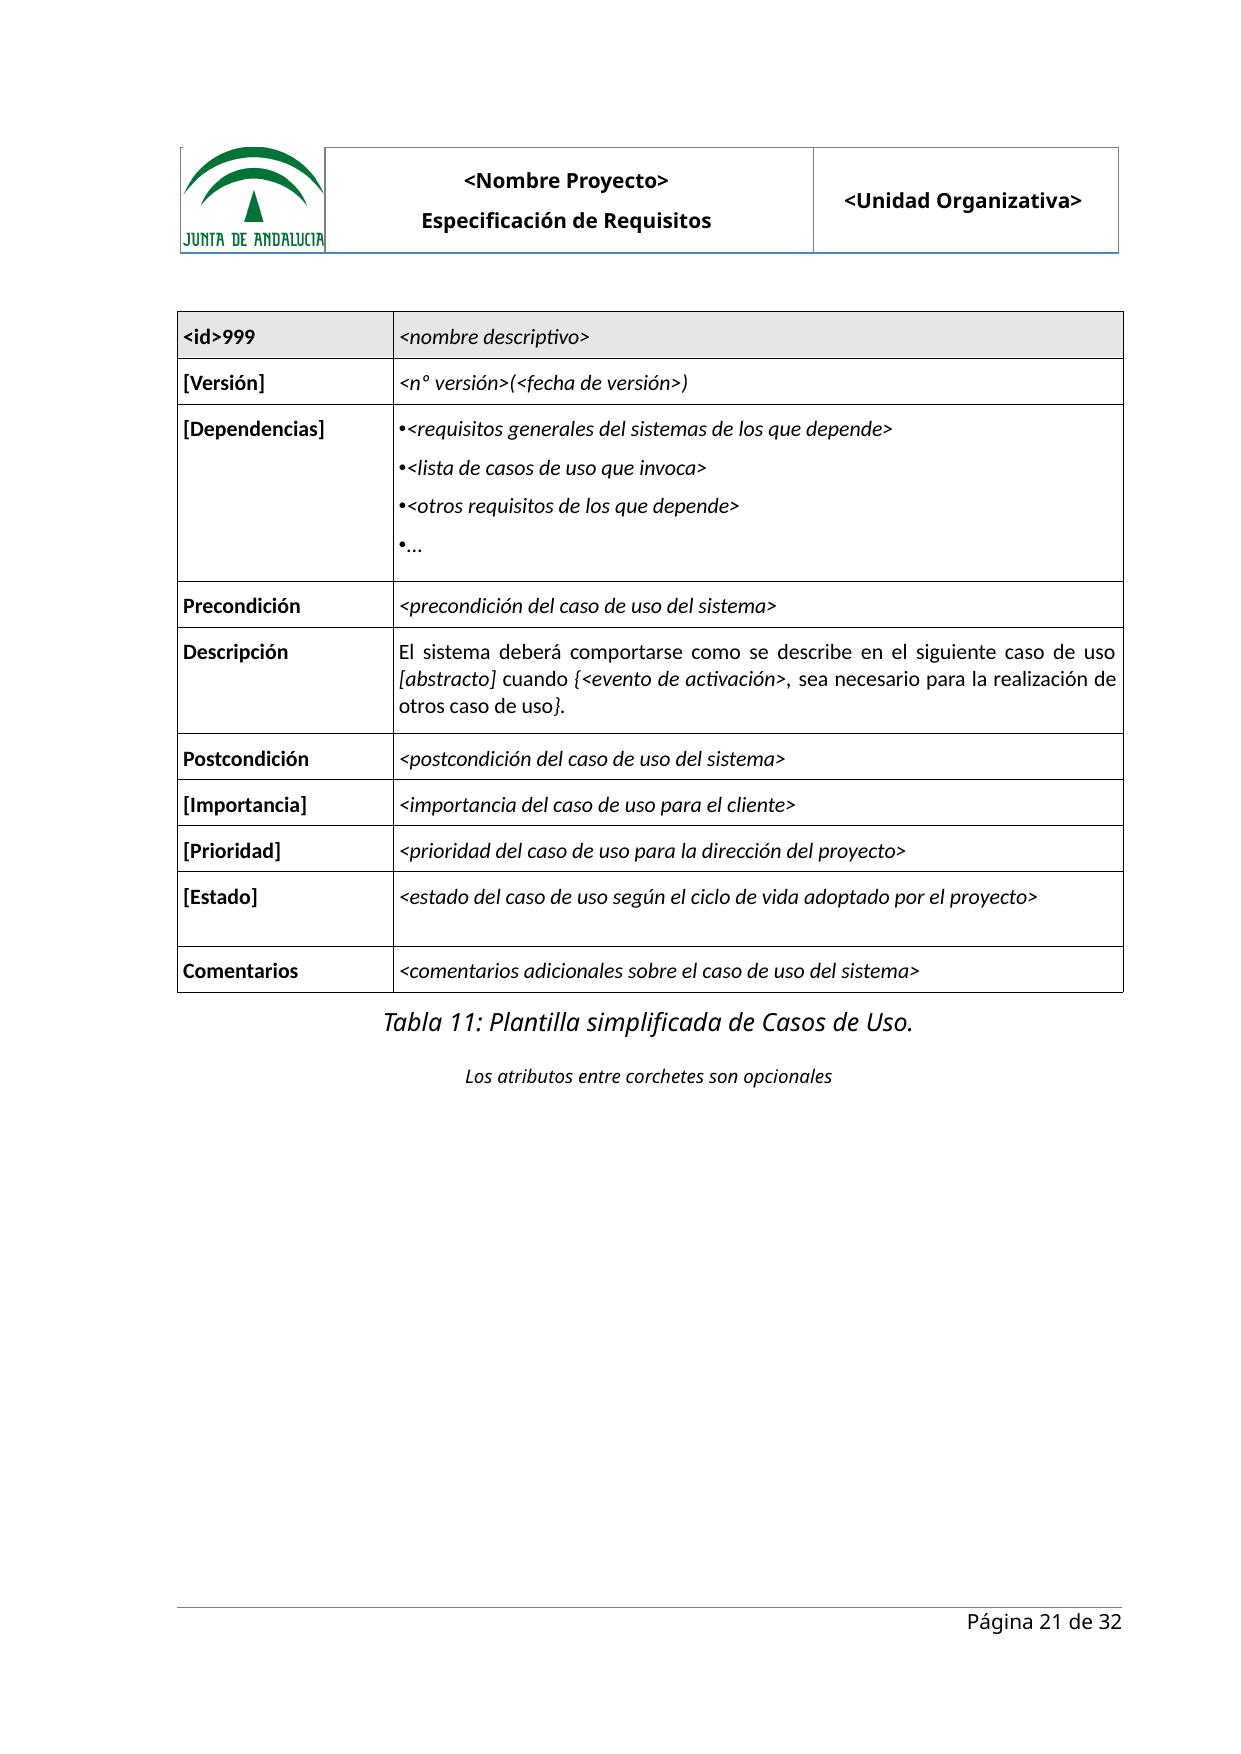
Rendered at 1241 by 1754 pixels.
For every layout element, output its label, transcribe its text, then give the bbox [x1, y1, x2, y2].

table_cell <prioridad del caso de uso para la dirección del proyecto> [394, 826, 1123, 871]
table_cell [Dependencias] [178, 405, 393, 581]
table_cell Descripción [178, 628, 393, 733]
table_cell [Importancia] [178, 780, 393, 825]
table_cell Precondición [178, 582, 393, 627]
text Los atributos entre corchetes son opcionales [177, 1063, 1122, 1089]
table_cell <precondición del caso de uso del sistema> [394, 582, 1123, 627]
table_cell <postcondición del caso de uso del sistema> [394, 734, 1123, 779]
table_cell [Estado] [178, 872, 393, 946]
table_cell <importancia del caso de uso para el cliente> [394, 780, 1123, 825]
table_cell <nº versión>(<fecha de versión>) [394, 359, 1123, 403]
table_cell <requisitos generales del sistemas de los que depende> <lista de casos de uso que invoca> <otros requisitos de los que depende> ... [394, 405, 1123, 581]
text Tabla 11: Plantilla simplificada de Casos de Uso. [177, 1004, 1122, 1038]
table_cell <comentarios adicionales sobre el caso de uso del sistema> [394, 947, 1123, 992]
table_cell <estado del caso de uso según el ciclo de vida adoptado por el proyecto> [394, 872, 1123, 946]
table_header <nombre descriptivo> [394, 312, 1123, 357]
picture [183, 147, 324, 246]
table_cell Comentarios [178, 947, 393, 992]
table_cell El sistema deberá comportarse como se describe en el siguiente caso de uso [abstracto] cuando {<evento de activación>, sea necesario para la realización de otros caso de uso}. [394, 628, 1123, 733]
table_header <id>999 [178, 312, 393, 357]
table_cell Postcondición [178, 734, 393, 779]
table_cell [Versión] [178, 359, 393, 403]
table_cell [Prioridad] [178, 826, 393, 871]
